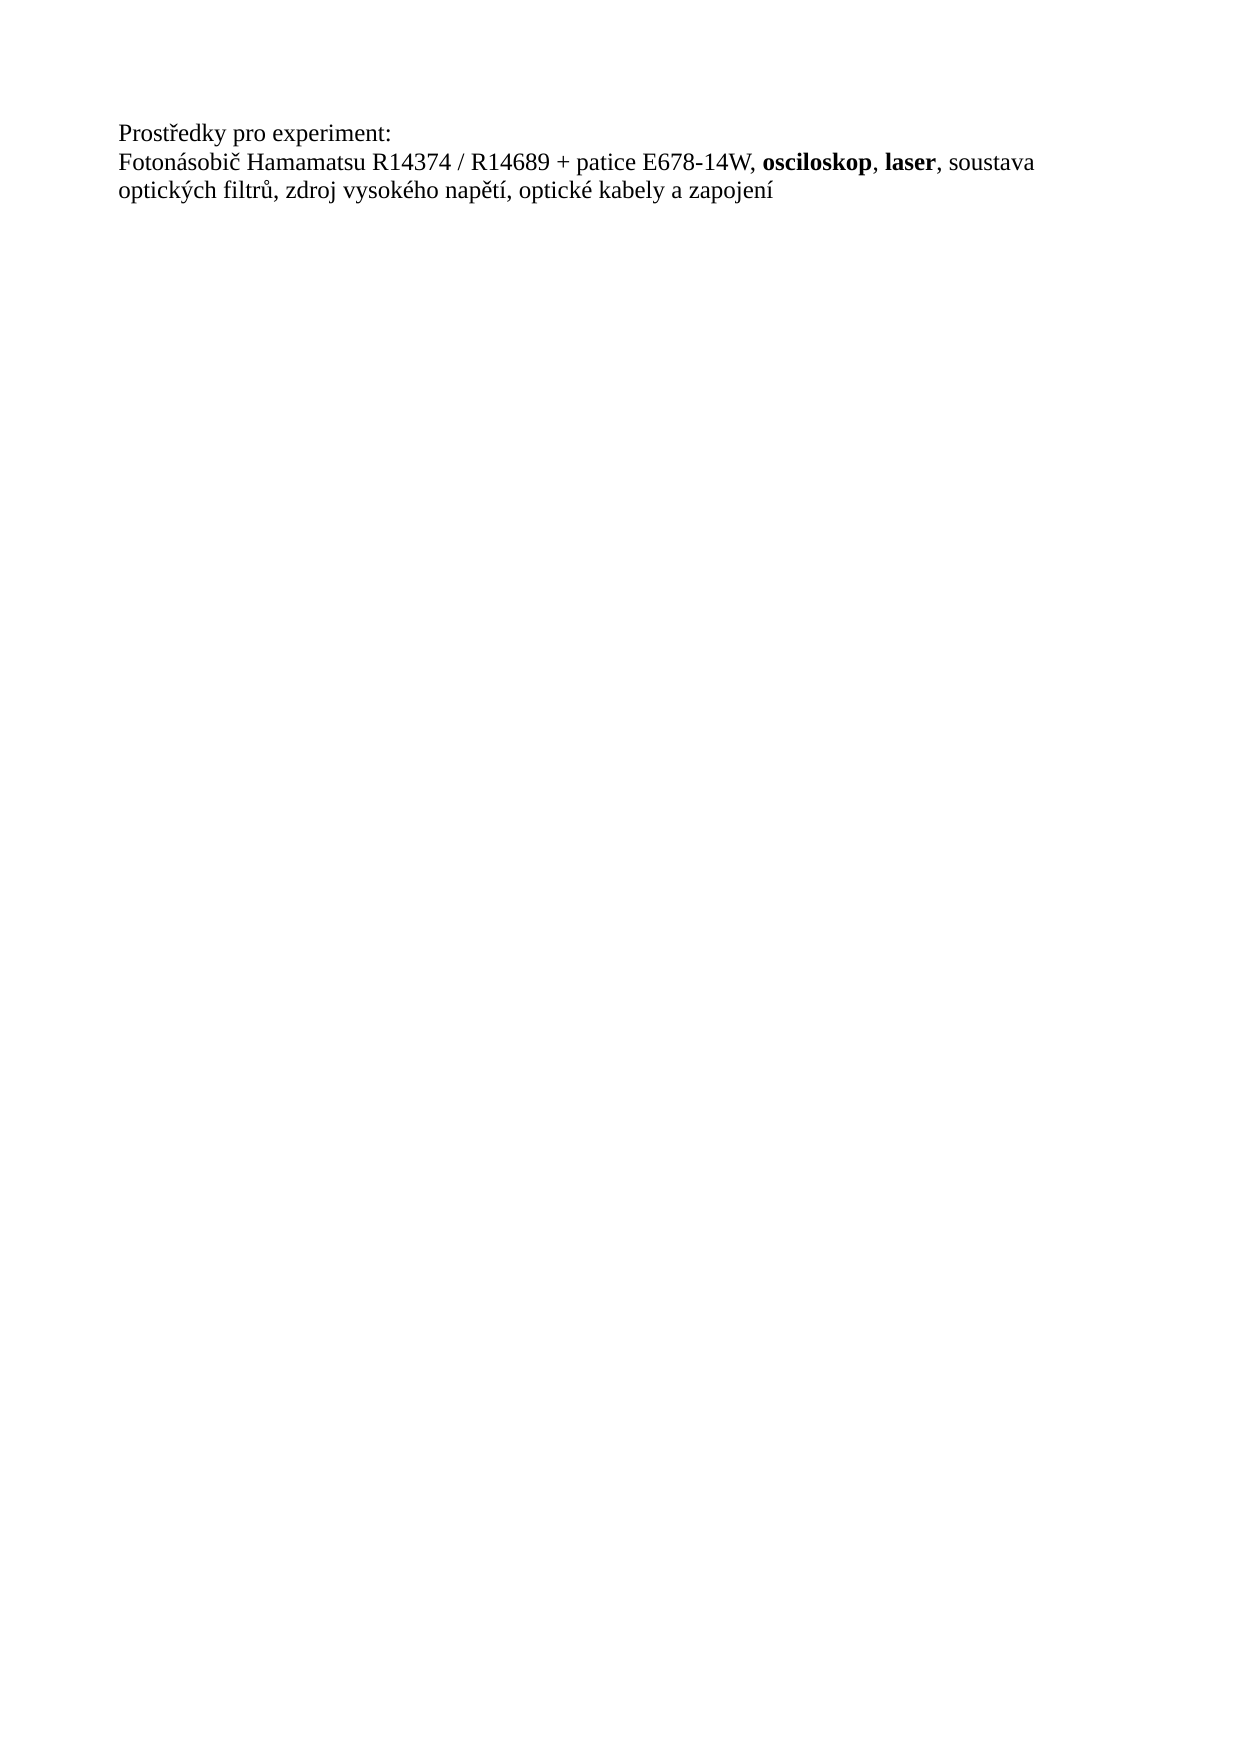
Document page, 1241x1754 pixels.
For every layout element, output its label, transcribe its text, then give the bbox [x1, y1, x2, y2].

text Prostředky pro experiment: [118, 118, 1122, 147]
text Fotonásobič Hamamatsu R14374 / R14689 + patice E678-14W, osciloskop, laser, soustava optických filtrů, zdroj vysokého napětí, optické kabely a zapojení [118, 147, 1122, 204]
